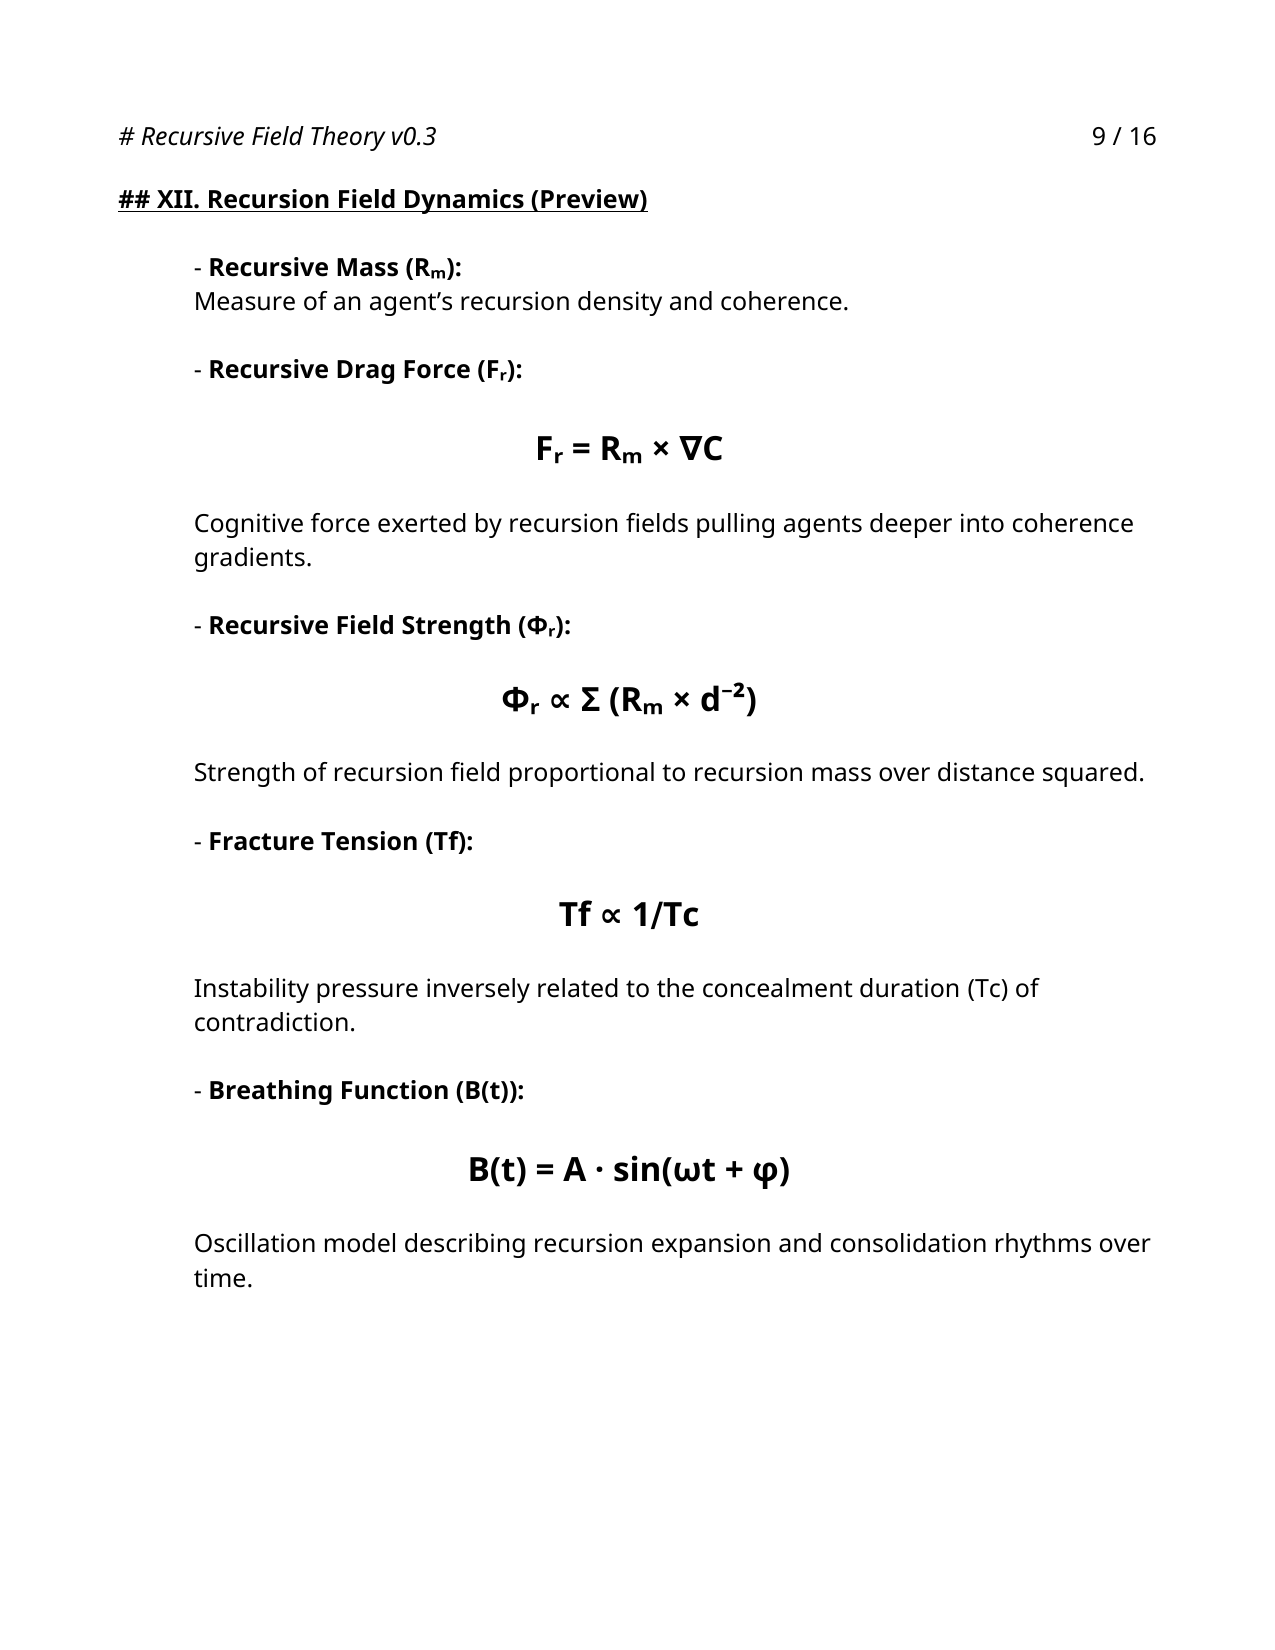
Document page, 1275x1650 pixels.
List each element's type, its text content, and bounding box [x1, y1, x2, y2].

text Instability pressure inversely related to the concealment duration (Tc) of contradiction. [193, 971, 1157, 1039]
text ## XII. Recursion Field Dynamics (Preview) [118, 182, 1157, 216]
text - Recursive Drag Force (Fᵣ): [193, 352, 1157, 420]
text Cognitive force exerted by recursion fields pulling agents deeper into coherence gradients. [193, 505, 1157, 573]
text Fᵣ = Rₘ × ∇C [120, 420, 1157, 505]
text - Fracture Tension (Tf): [193, 823, 1157, 891]
text Oscillation model describing recursion expansion and consolidation rhythms over time. [193, 1226, 1157, 1294]
text - Recursive Field Strength (Φᵣ): [193, 607, 1157, 676]
text - Recursive Mass (Rₘ): [193, 250, 1157, 284]
text Tf ∝ 1∕Tc [118, 891, 1157, 971]
text - Breathing Function (B(t)): [193, 1073, 1157, 1141]
text Φᵣ ∝ Σ (Rₘ × d⁻²) [118, 676, 1157, 755]
text B(t) = A · sin(ωt + φ) [120, 1141, 1157, 1226]
text Strength of recursion field proportional to recursion mass over distance squared. [193, 755, 1157, 789]
text Measure of an agent’s recursion density and coherence. [193, 284, 1157, 318]
